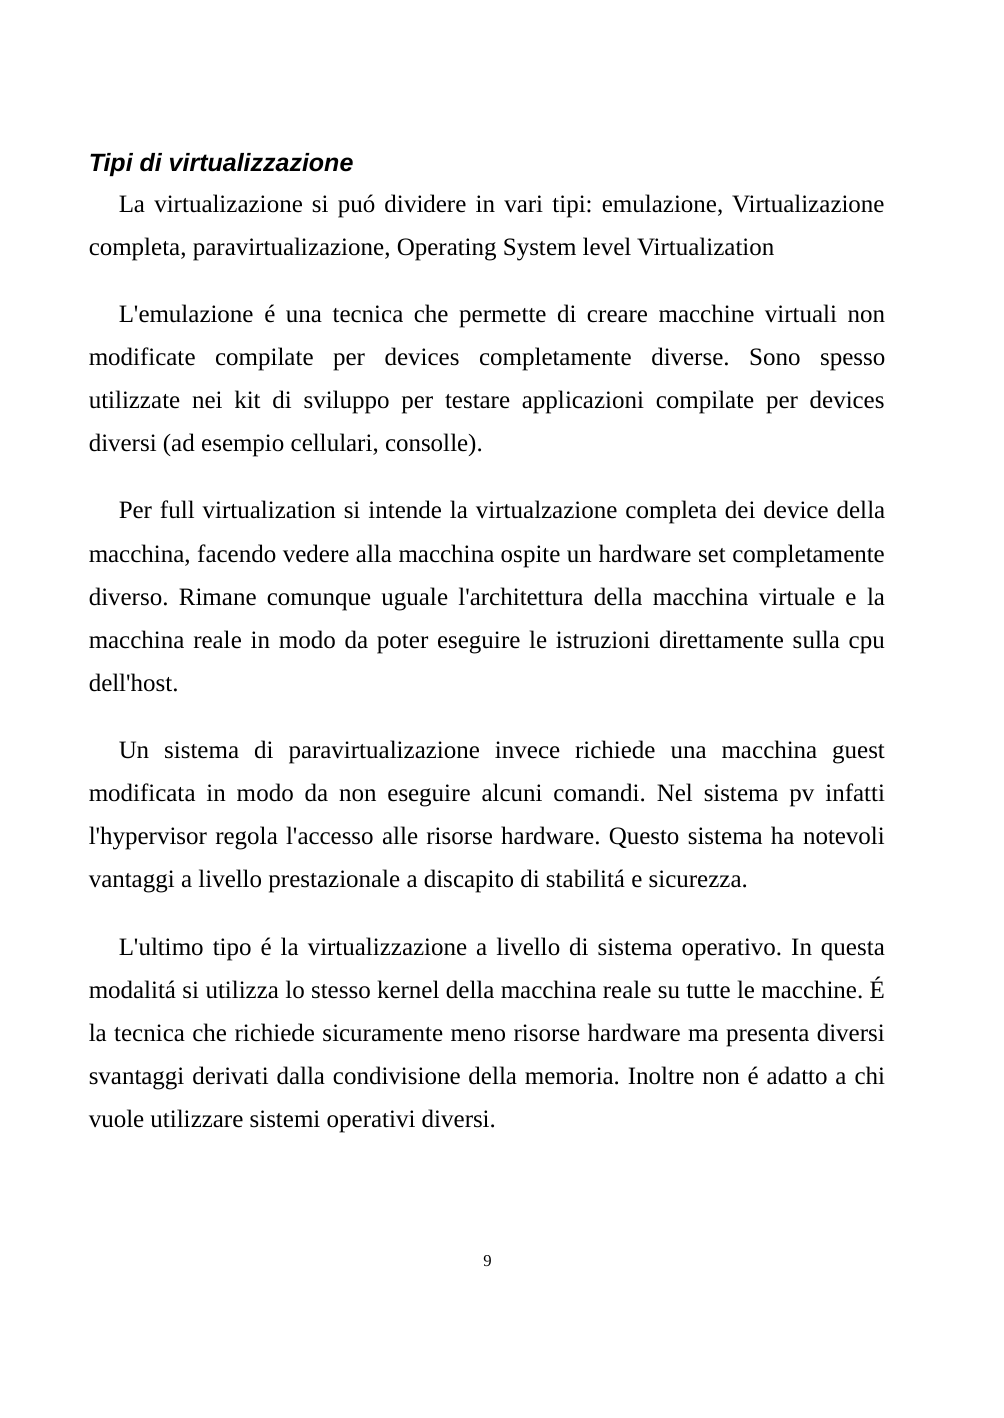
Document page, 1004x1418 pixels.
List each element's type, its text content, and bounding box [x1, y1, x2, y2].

text L'ultimo tipo é la virtualizzazione a livello di sistema operativo. In questa modalitá si utilizza lo stesso kernel della macchina reale su tutte le macchine. É la tecnica che richiede sicuramente meno risorse hardware ma presenta diversi svantaggi derivati dalla condivisione della memoria. Inoltre non é adatto a chi vuole utilizzare sistemi operativi diversi. [88, 932, 886, 1133]
text La virtualizazione si puó dividere in vari tipi: emulazione, Virtualizazione completa, paravirtualizazione, Operating System level Virtualization [88, 189, 886, 261]
text L'emulazione é una tecnica che permette di creare macchine virtuali non modificate compilate per devices completamente diverse. Sono spesso utilizzate nei kit di sviluppo per testare applicazioni compilate per devices diversi (ad esempio cellulari, consolle). [88, 299, 886, 457]
text Un sistema di paravirtualizazione invece richiede una macchina guest modificata in modo da non eseguire alcuni comandi. Nel sistema pv infatti l'hypervisor regola l'accesso alle risorse hardware. Questo sistema ha notevoli vantaggi a livello prestazionale a discapito di stabilitá e sicurezza. [88, 735, 886, 893]
subtitle Tipi di virtualizzazione [88, 148, 886, 176]
text Per full virtualization si intende la virtualzazione completa dei device della macchina, facendo vedere alla macchina ospite un hardware set completamente diverso. Rimane comunque uguale l'architettura della macchina virtuale e la macchina reale in modo da poter eseguire le istruzioni direttamente sulla cpu dell'host. [88, 496, 886, 697]
